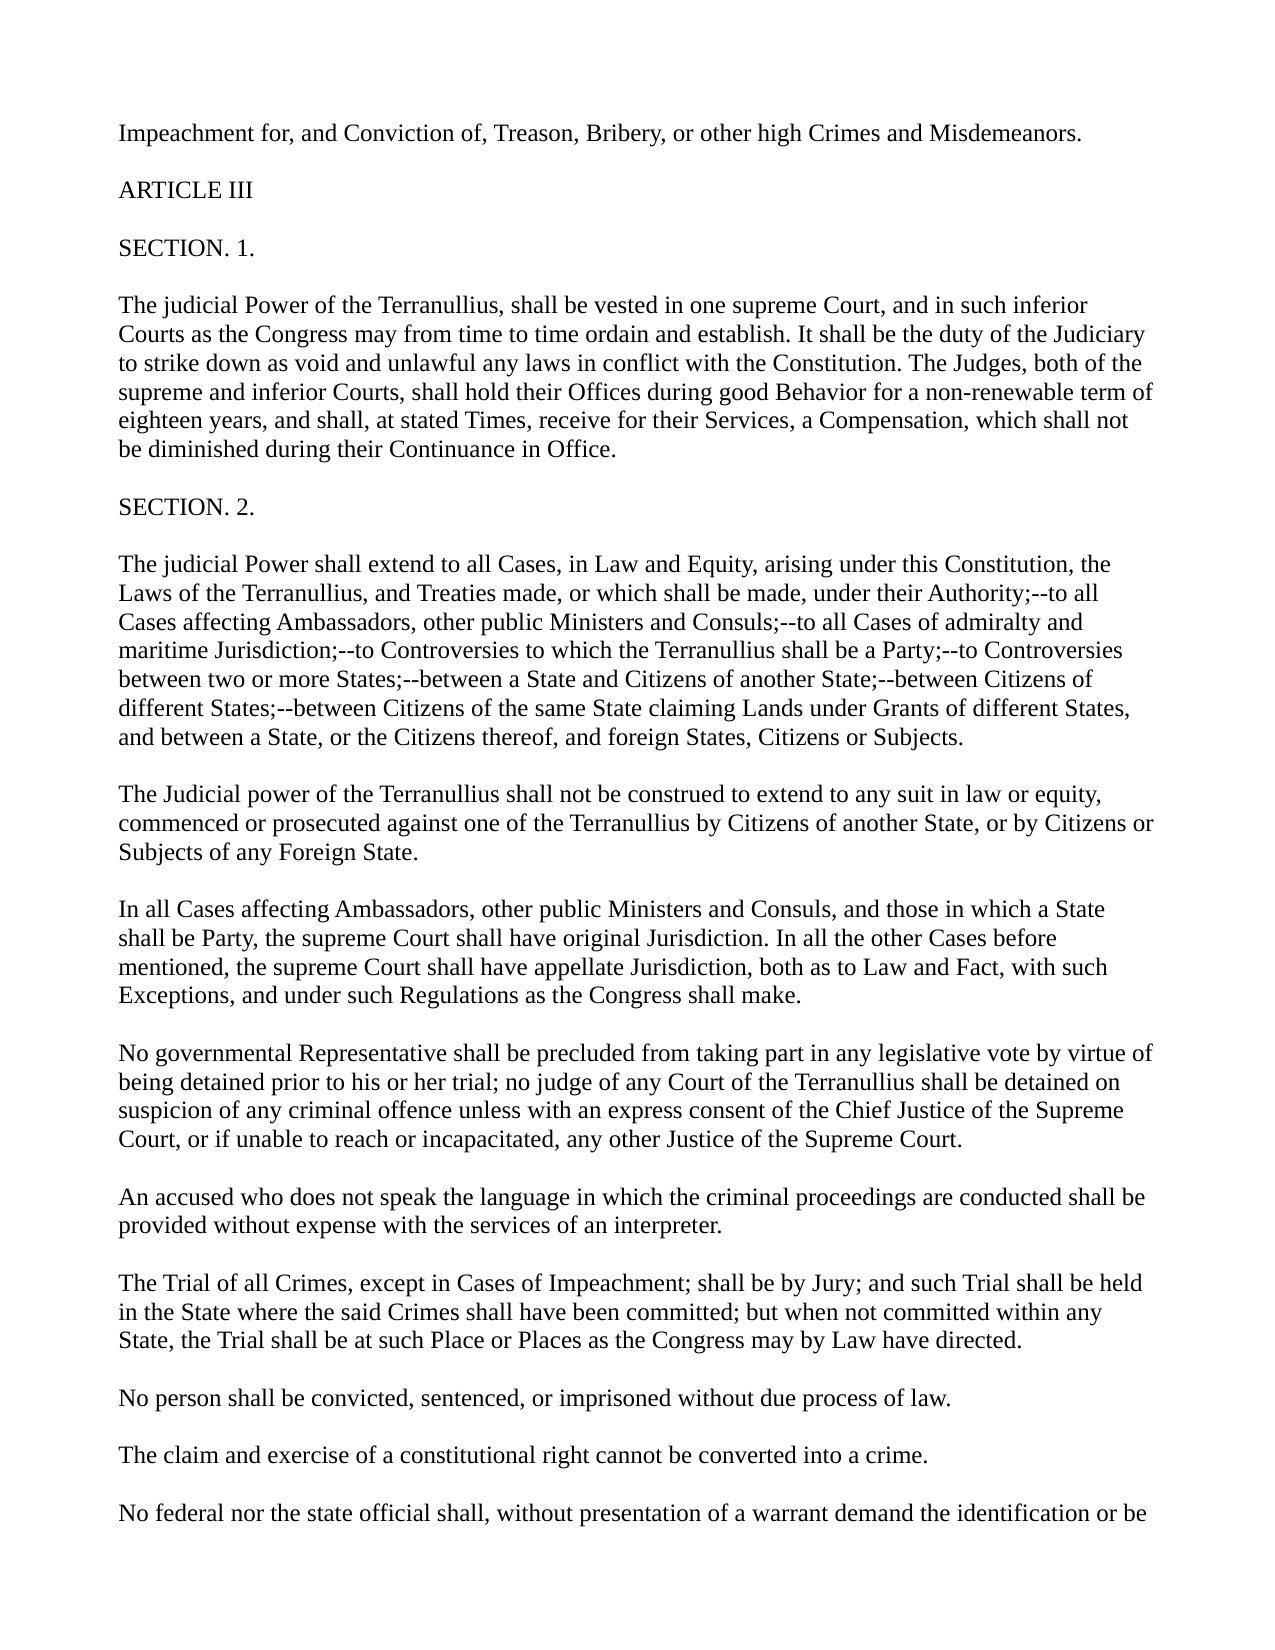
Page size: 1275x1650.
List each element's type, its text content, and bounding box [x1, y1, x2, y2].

text Impeachment for, and Conviction of, Treason, Bribery, or other high Crimes and Misdemeanors. ARTICLE III SECTION. 1. The judicial Power of the Terranullius, shall be vested in one supreme Court, and in such inferior Courts as the Congress may from time to time ordain and establish. It shall be the duty of the Judiciary to strike down as void and unlawful any laws in conflict with the Constitution. The Judges, both of the supreme and inferior Courts, shall hold their Offices during good Behavior for a non-renewable term of eighteen years, and shall, at stated Times, receive for their Services, a Compensation, which shall not be diminished during their Continuance in Office. SECTION. 2. The judicial Power shall extend to all Cases, in Law and Equity, arising under this Constitution, the Laws of the Terranullius, and Treaties made, or which shall be made, under their Authority;--to all Cases affecting Ambassadors, other public Ministers and Consuls;--to all Cases of admiralty and maritime Jurisdiction;--to Controversies to which the Terranullius shall be a Party;--to Controversies between two or more States;--between a State and Citizens of another State;--between Citizens of different States;--between Citizens of the same State claiming Lands under Grants of different States, and between a State, or the Citizens thereof, and foreign States, Citizens or Subjects. The Judicial power of the Terranullius shall not be construed to extend to any suit in law or equity, commenced or prosecuted against one of the Terranullius by Citizens of another State, or by Citizens or Subjects of any Foreign State. In all Cases affecting Ambassadors, other public Ministers and Consuls, and those in which a State shall be Party, the supreme Court shall have original Jurisdiction. In all the other Cases before mentioned, the supreme Court shall have appellate Jurisdiction, both as to Law and Fact, with such Exceptions, and under such Regulations as the Congress shall make. No governmental Representative shall be precluded from taking part in any legislative vote by virtue of being detained prior to his or her trial; no judge of any Court of the Terranullius shall be detained on suspicion of any criminal offence unless with an express consent of the Chief Justice of the Supreme Court, or if unable to reach or incapacitated, any other Justice of the Supreme Court. An accused who does not speak the language in which the criminal proceedings are conducted shall be provided without expense with the services of an interpreter. The Trial of all Crimes, except in Cases of Impeachment; shall be by Jury; and such Trial shall be held in the State where the said Crimes shall have been committed; but when not committed within any State, the Trial shall be at such Place or Places as the Congress may by Law have directed. No person shall be convicted, sentenced, or imprisoned without due process of law. The claim and exercise of a constitutional right cannot be converted into a crime. No federal nor the state official shall, without presentation of a warrant demand the identification or be [118, 118, 1157, 1527]
